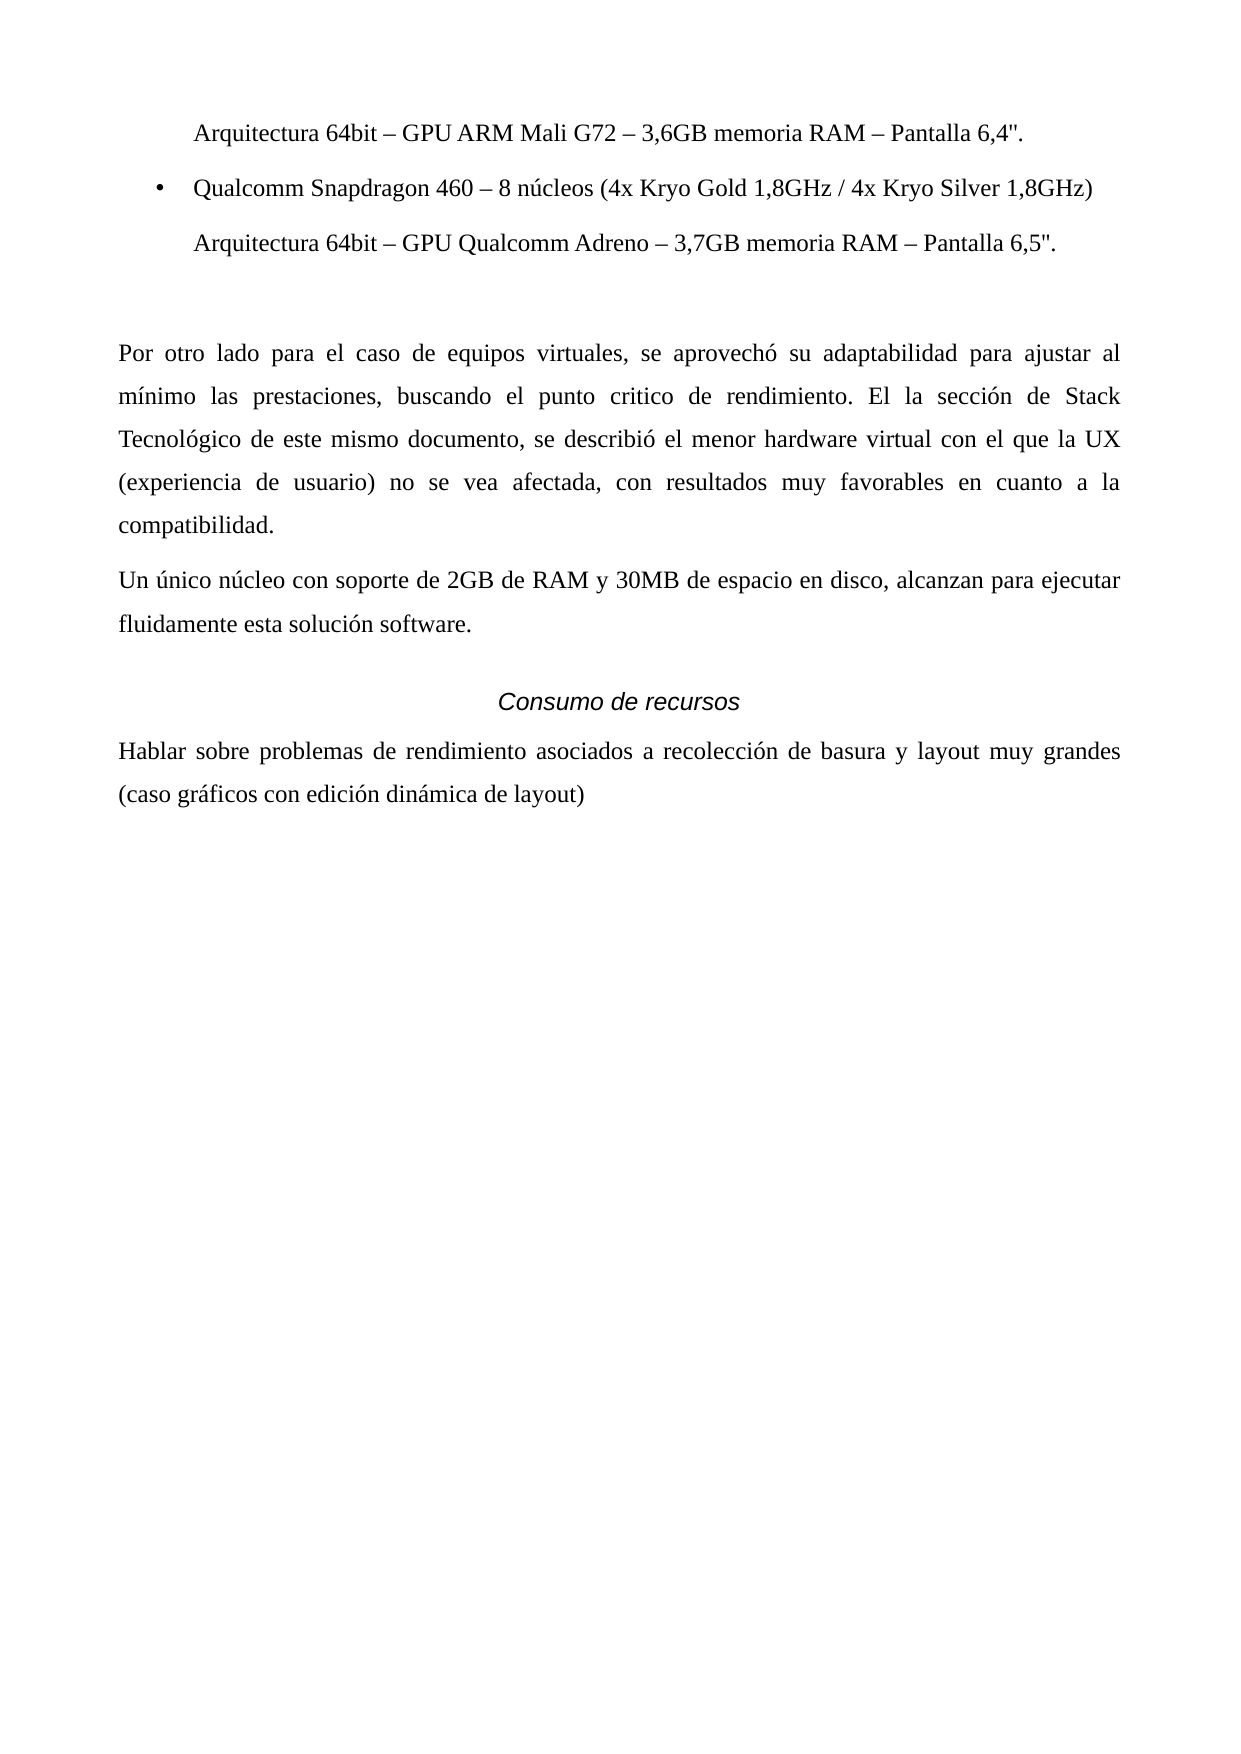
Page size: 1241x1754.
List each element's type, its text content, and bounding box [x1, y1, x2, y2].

list Arquitectura 64bit – GPU ARM Mali G72 – 3,6GB memoria RAM – Pantalla 6,4''. [156, 118, 1122, 147]
text Hablar sobre problemas de rendimiento asociados a recolección de basura y layout muy grandes (caso gráficos con edición dinámica de layout) [118, 736, 1122, 808]
text Un único núcleo con soporte de 2GB de RAM y 30MB de espacio en disco, alcanzan para ejecutar fluidamente esta solución software. [118, 566, 1122, 637]
list Qualcomm Snapdragon 460 – 8 núcleos (4x Kryo Gold 1,8GHz / 4x Kryo Silver 1,8GHz) [156, 173, 1122, 202]
subtitle Consumo de recursos [118, 687, 1122, 716]
text Por otro lado para el caso de equipos virtuales, se aprovechó su adaptabilidad para ajustar al mínimo las prestaciones, buscando el punto critico de rendimiento. El la sección de Stack Tecnológico de este mismo documento, se describió el menor hardware virtual con el que la UX (experiencia de usuario) no se vea afectada, con resultados muy favorables en cuanto a la compatibilidad. [118, 338, 1122, 539]
list Arquitectura 64bit – GPU Qualcomm Adreno – 3,7GB memoria RAM – Pantalla 6,5''. [156, 228, 1122, 257]
